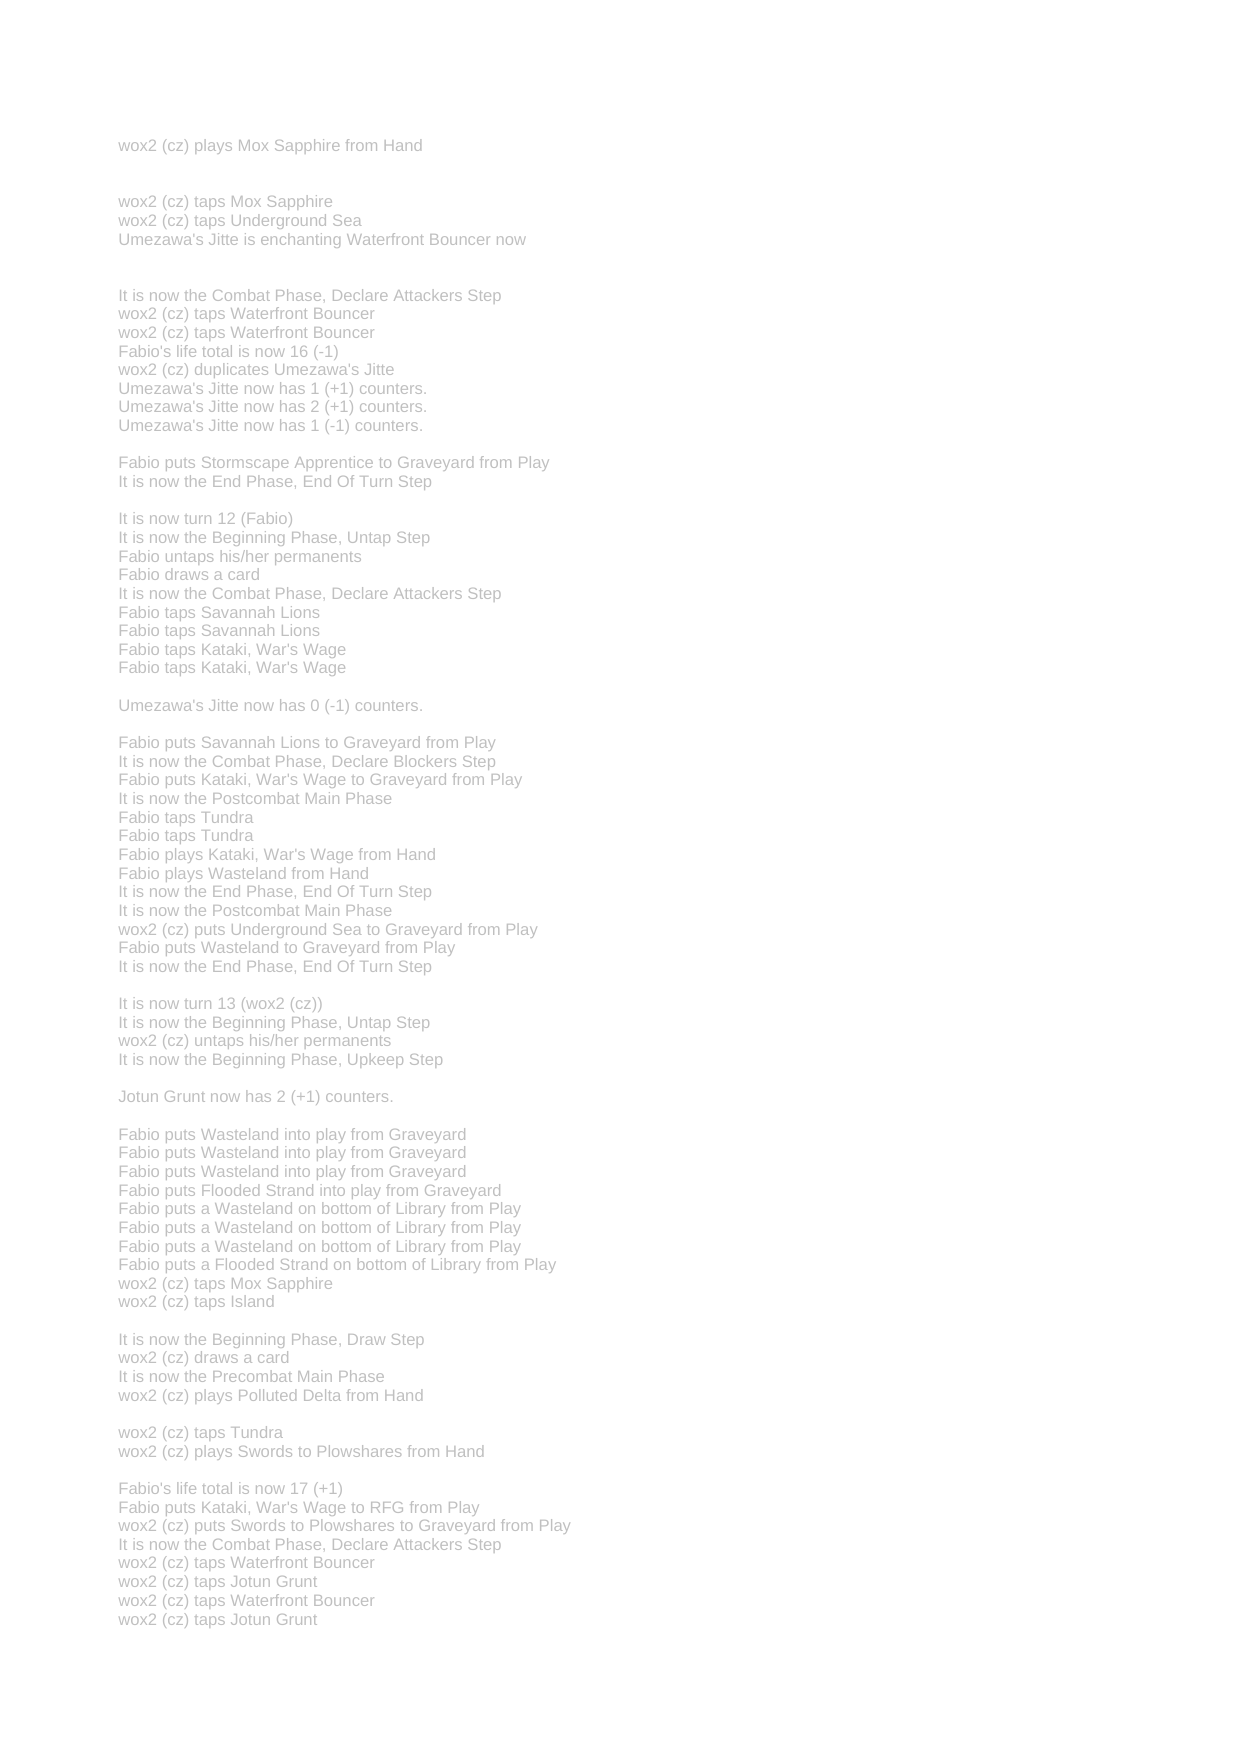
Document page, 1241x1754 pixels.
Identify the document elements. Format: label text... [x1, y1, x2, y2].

text Fabio taps Savannah Lions [118, 603, 1122, 622]
text <wox2 (cz)> Ok? [118, 249, 1122, 267]
text <wox2 (cz)> Lion [118, 715, 1122, 733]
text wox2 (cz) taps Island [118, 1293, 1122, 1311]
text Fabio taps Kataki, War's Wage [118, 659, 1122, 677]
text Fabio puts Wasteland to Graveyard from Play [118, 938, 1122, 957]
text Fabio plays Wasteland from Hand [118, 864, 1122, 883]
text Umezawa's Jitte now has 1 (-1) counters. [118, 416, 1122, 435]
text Fabio's life total is now 16 (-1) [118, 342, 1122, 361]
text Fabio puts Kataki, War's Wage to Graveyard from Play [118, 771, 1122, 789]
text Umezawa's Jitte now has 1 (+1) counters. [118, 379, 1122, 398]
text <wox2 (cz)> Thinking [118, 677, 1122, 696]
text It is now the Beginning Phase, Upkeep Step [118, 1050, 1122, 1069]
text <wox2 (cz)> Thinking [118, 1405, 1122, 1423]
text wox2 (cz) taps Waterfront Bouncer [118, 323, 1122, 342]
text It is now the Combat Phase, Declare Attackers Step [118, 1535, 1122, 1554]
text It is now the End Phase, End Of Turn Step [118, 883, 1122, 901]
text wox2 (cz) taps Jotun Grunt [118, 1572, 1122, 1591]
text wox2 (cz) taps Mox Sapphire [118, 193, 1122, 211]
text wox2 (cz) untaps his/her permanents [118, 1032, 1122, 1050]
text <Fabio> Ok [118, 118, 1122, 137]
text Fabio puts Wasteland into play from Graveyard [118, 1162, 1122, 1181]
text It is now the Beginning Phase, Untap Step [118, 528, 1122, 547]
text Umezawa's Jitte is enchanting Waterfront Bouncer now [118, 230, 1122, 249]
text wox2 (cz) taps Tundra [118, 1423, 1122, 1442]
text It is now the Combat Phase, Declare Attackers Step [118, 286, 1122, 304]
text Fabio puts a Wasteland on bottom of Library from Play [118, 1237, 1122, 1256]
text Fabio puts a Flooded Strand on bottom of Library from Play [118, 1256, 1122, 1274]
text Fabio puts Wasteland into play from Graveyard [118, 1144, 1122, 1162]
text Fabio puts Savannah Lions to Graveyard from Play [118, 733, 1122, 752]
text <wox2 (cz)> Jitte mox [118, 1311, 1122, 1330]
text Fabio puts Wasteland into play from Graveyard [118, 1125, 1122, 1144]
text <Fabio> Go [118, 976, 1122, 994]
text <wox2 (cz)> your lands [118, 1106, 1122, 1125]
text <wox2 (cz)> Thinking [118, 1069, 1122, 1088]
text Fabio untaps his/her permanents [118, 547, 1122, 566]
text wox2 (cz) plays Mox Sapphire from Hand [118, 137, 1122, 155]
text Fabio plays Kataki, War's Wage from Hand [118, 845, 1122, 864]
text wox2 (cz) draws a card [118, 1349, 1122, 1367]
text wox2 (cz) plays Swords to Plowshares from Hand [118, 1442, 1122, 1461]
text wox2 (cz) plays Polluted Delta from Hand [118, 1386, 1122, 1405]
text Umezawa's Jitte now has 0 (-1) counters. [118, 696, 1122, 715]
text It is now the Beginning Phase, Draw Step [118, 1330, 1122, 1349]
text wox2 (cz) puts Swords to Plowshares to Graveyard from Play [118, 1517, 1122, 1535]
text Fabio puts Stormscape Apprentice to Graveyard from Play [118, 454, 1122, 472]
text Fabio puts a Wasteland on bottom of Library from Play [118, 1199, 1122, 1218]
text It is now turn 12 (Fabio) [118, 510, 1122, 528]
text Fabio taps Tundra [118, 827, 1122, 845]
text Fabio taps Kataki, War's Wage [118, 640, 1122, 659]
text It is now the End Phase, End Of Turn Step [118, 472, 1122, 491]
text <Fabio> Ok [118, 174, 1122, 193]
text It is now the Combat Phase, Declare Blockers Step [118, 752, 1122, 771]
text <wox2 (cz)> Sword kataki [118, 1461, 1122, 1479]
text It is now turn 13 (wox2 (cz)) [118, 994, 1122, 1013]
text Umezawa's Jitte now has 2 (+1) counters. [118, 398, 1122, 416]
text It is now the Precombat Main Phase [118, 1367, 1122, 1386]
text It is now the Beginning Phase, Untap Step [118, 1013, 1122, 1032]
text wox2 (cz) duplicates Umezawa's Jitte [118, 361, 1122, 379]
text wox2 (cz) taps Waterfront Bouncer [118, 1591, 1122, 1610]
text wox2 (cz) taps Mox Sapphire [118, 1274, 1122, 1293]
text <wox2 (cz)> Ok? [118, 155, 1122, 174]
text It is now the Postcombat Main Phase [118, 901, 1122, 920]
text wox2 (cz) taps Waterfront Bouncer [118, 1554, 1122, 1572]
text Fabio taps Tundra [118, 808, 1122, 827]
text wox2 (cz) taps Jotun Grunt [118, 1610, 1122, 1628]
text Fabio taps Savannah Lions [118, 622, 1122, 640]
text <wox2 (cz)> End my turn [118, 491, 1122, 510]
text It is now the Combat Phase, Declare Attackers Step [118, 584, 1122, 603]
text wox2 (cz) taps Waterfront Bouncer [118, 304, 1122, 323]
text Fabio puts Kataki, War's Wage to RFG from Play [118, 1498, 1122, 1517]
text It is now the End Phase, End Of Turn Step [118, 957, 1122, 976]
text <Fabio> Ok [118, 267, 1122, 286]
text Jotun Grunt now has 2 (+1) counters. [118, 1088, 1122, 1106]
text <wox2 (cz)> apprentice [118, 435, 1122, 454]
text Fabio's life total is now 17 (+1) [118, 1479, 1122, 1498]
text Fabio draws a card [118, 566, 1122, 584]
text Fabio puts a Wasteland on bottom of Library from Play [118, 1218, 1122, 1237]
text It is now the Postcombat Main Phase [118, 789, 1122, 808]
text wox2 (cz) taps Underground Sea [118, 211, 1122, 230]
text Fabio puts Flooded Strand into play from Graveyard [118, 1181, 1122, 1199]
text wox2 (cz) puts Underground Sea to Graveyard from Play [118, 920, 1122, 938]
